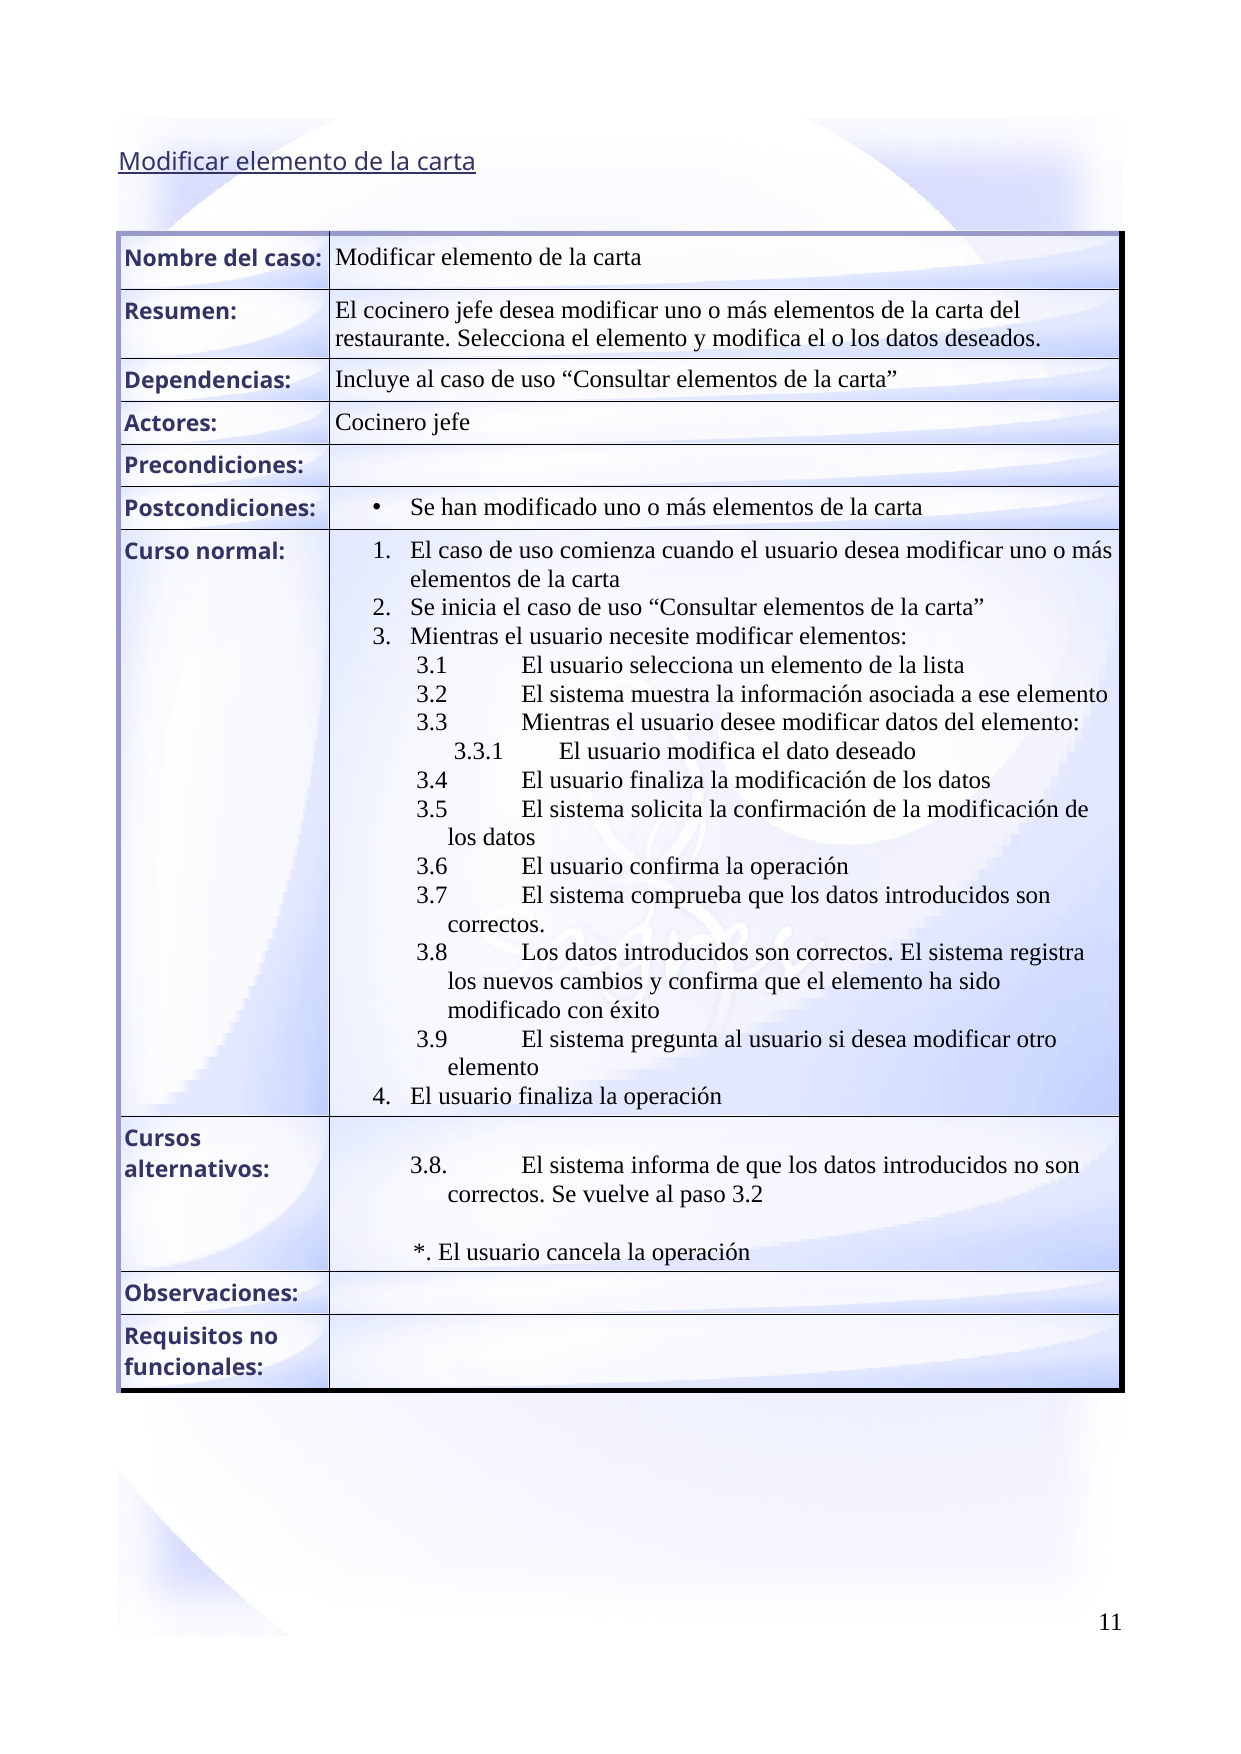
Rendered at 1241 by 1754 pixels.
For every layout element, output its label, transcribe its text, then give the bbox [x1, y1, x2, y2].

table_cell Postcondiciones: [121, 487, 329, 529]
table_cell Actores: [121, 402, 329, 443]
table_cell Requisitos no funcionales: [121, 1315, 329, 1388]
table_cell Precondiciones: [121, 445, 329, 486]
picture [118, 177, 1122, 231]
table_header Nombre del caso: [121, 236, 329, 289]
table_cell [330, 445, 1119, 486]
table_cell [330, 1272, 1119, 1314]
table_cell Se han modificado uno o más elementos de la carta [330, 487, 1119, 529]
table_cell Resumen: [121, 290, 329, 358]
table_cell [330, 1315, 1119, 1388]
picture [118, 118, 1122, 143]
picture [118, 1393, 1122, 1636]
table_cell Curso normal: [121, 530, 329, 1116]
table_cell El cocinero jefe desea modificar uno o más elementos de la carta del restaurante. Selecciona el elemento y modifica el o los datos deseados. [330, 290, 1119, 358]
table_cell Cursos alternativos: [121, 1117, 329, 1271]
table_cell Dependencias: [121, 359, 329, 401]
subtitle Modificar elemento de la carta [118, 143, 1122, 177]
table_cell Incluye al caso de uso “Consultar elementos de la carta” [330, 359, 1119, 401]
table_cell El caso de uso comienza cuando el usuario desea modificar uno o más elementos de la carta Se inicia el caso de uso “Consultar elementos de la carta” Mientras el usuario necesite modificar elementos: El usuario selecciona un elemento de la lista El sistema muestra la información asociada a ese elemento Mientras el usuario desee modificar datos del elemento: El usuario modifica el dato deseado El usuario finaliza la modificación de los datos El sistema solicita la confirmación de la modificación de los datos El usuario confirma la operación El sistema comprueba que los datos introducidos son correctos. Los datos introducidos son correctos. El sistema registra los nuevos cambios y confirma que el elemento ha sido modificado con éxito El sistema pregunta al usuario si desea modificar otro elemento El usuario finaliza la operación [330, 530, 1119, 1116]
table_header Modificar elemento de la carta [330, 236, 1119, 289]
table_cell El sistema informa de que los datos introducidos no son correctos. Se vuelve al paso 3.2 *. El usuario cancela la operación [330, 1117, 1119, 1271]
table_cell Cocinero jefe [330, 402, 1119, 443]
table_cell Observaciones: [121, 1272, 329, 1314]
